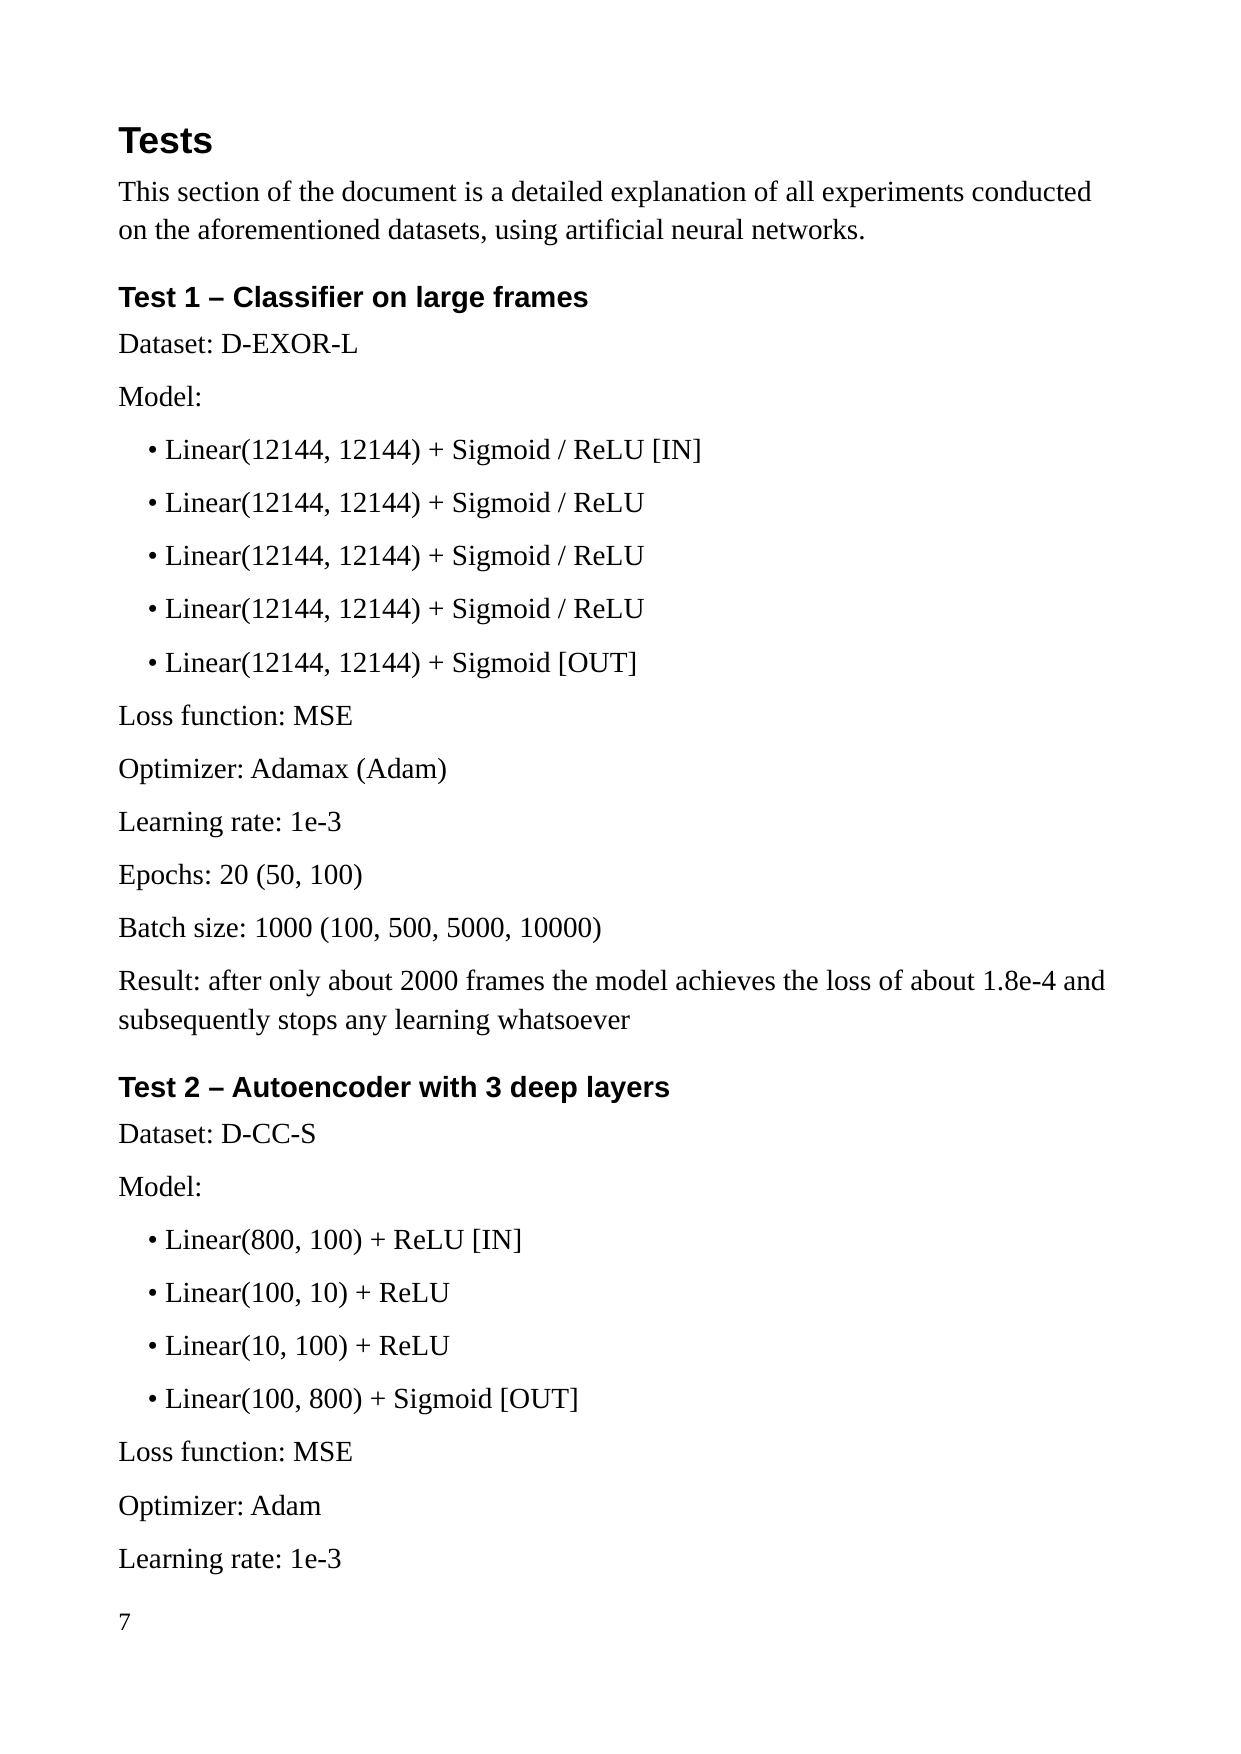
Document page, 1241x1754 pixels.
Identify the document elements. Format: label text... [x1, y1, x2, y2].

text Result: after only about 2000 frames the model achieves the loss of about 1.8e-4 and subsequently stops any learning whatsoever [118, 963, 1122, 1036]
subtitle Test 1 – Classifier on large frames [118, 280, 1122, 313]
text Model: [118, 1169, 1122, 1202]
subtitle Tests [118, 118, 1122, 161]
text • Linear(12144, 12144) + Sigmoid / ReLU [118, 485, 1122, 519]
text Learning rate: 1e-3 [118, 1541, 1122, 1574]
text This section of the document is a detailed explanation of all experiments conducted on the aforementioned datasets, using artificial neural networks. [118, 174, 1122, 246]
text • Linear(10, 100) + ReLU [118, 1328, 1122, 1362]
text • Linear(100, 10) + ReLU [118, 1275, 1122, 1309]
text Dataset: D-EXOR-L [118, 326, 1122, 359]
text Model: [118, 379, 1122, 413]
text Loss function: MSE [118, 1434, 1122, 1468]
text Learning rate: 1e-3 [118, 804, 1122, 838]
text • Linear(800, 100) + ReLU [IN] [118, 1222, 1122, 1256]
text Optimizer: Adam [118, 1488, 1122, 1521]
text Loss function: MSE [118, 698, 1122, 731]
text • Linear(100, 800) + Sigmoid [OUT] [118, 1381, 1122, 1415]
text Optimizer: Adamax (Adam) [118, 751, 1122, 784]
text • Linear(12144, 12144) + Sigmoid / ReLU [IN] [118, 432, 1122, 466]
text Epochs: 20 (50, 100) [118, 857, 1122, 891]
text • Linear(12144, 12144) + Sigmoid [OUT] [118, 645, 1122, 678]
text Dataset: D-CC-S [118, 1116, 1122, 1149]
text • Linear(12144, 12144) + Sigmoid / ReLU [118, 592, 1122, 625]
text • Linear(12144, 12144) + Sigmoid / ReLU [118, 538, 1122, 572]
subtitle Test 2 – Autoencoder with 3 deep layers [118, 1070, 1122, 1103]
text Batch size: 1000 (100, 500, 5000, 10000) [118, 910, 1122, 944]
